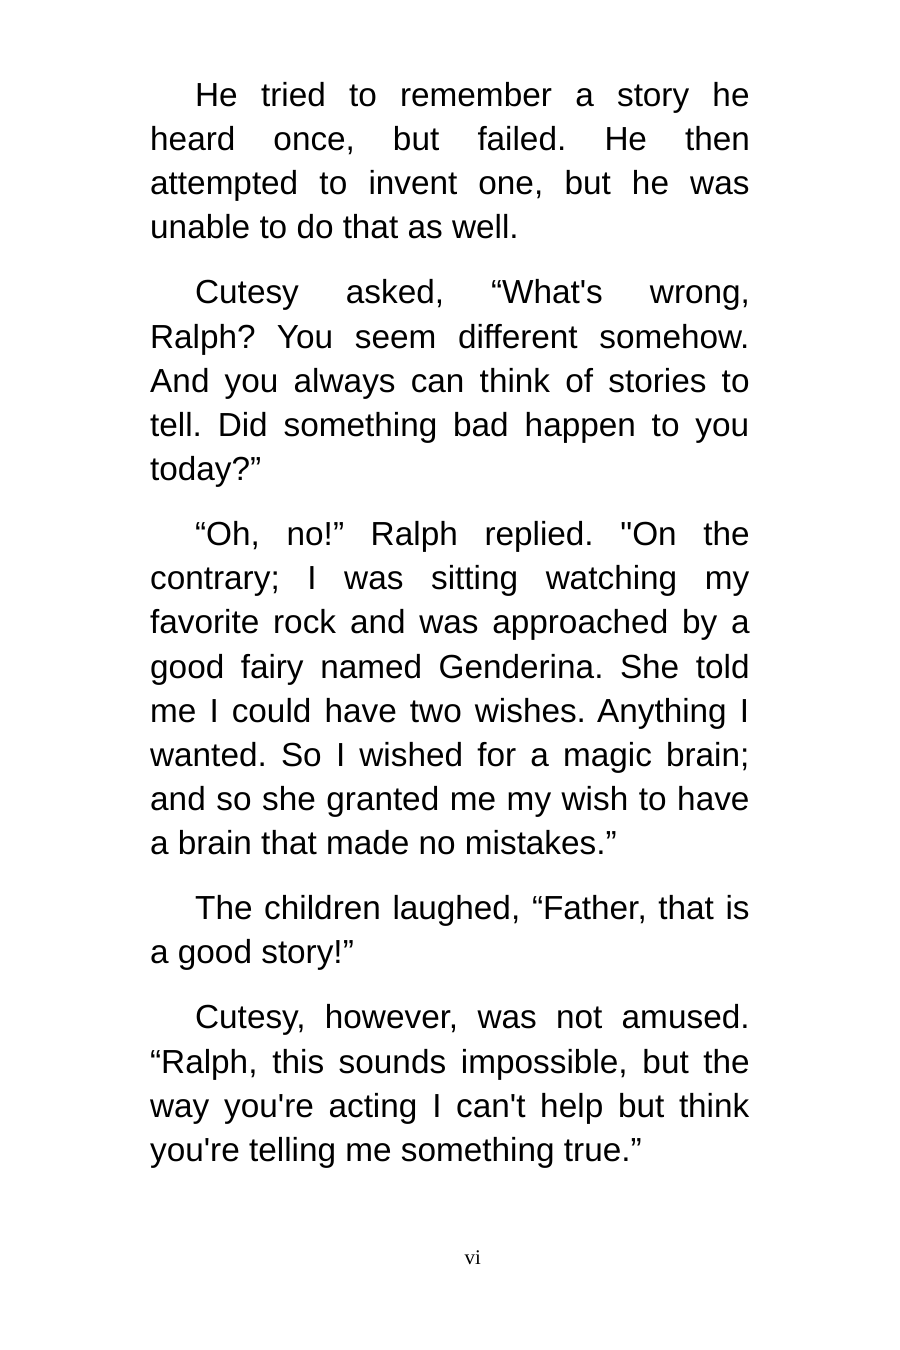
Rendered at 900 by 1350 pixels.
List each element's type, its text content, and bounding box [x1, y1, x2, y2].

text The children laughed, “Father, that is a good story!” [150, 888, 750, 971]
text He tried to remember a story he heard once, but failed. He then attempted to invent one, but he was unable to do that as well. [150, 75, 750, 246]
text Cutesy asked, “What's wrong, Ralph? You seem different somehow. And you always can think of stories to tell. Did something bad happen to you today?” [150, 272, 750, 488]
text “Oh, no!” Ralph replied. "On the contrary; I was sitting watching my favorite rock and was approached by a good fairy named Genderina. She told me I could have two wishes. Anything I wanted. So I wished for a magic brain; and so she granted me my wish to have a brain that made no mistakes.” [150, 514, 750, 862]
text Cutesy, however, was not amused. “Ralph, this sounds impossible, but the way you're acting I can't help but think you're telling me something true.” [150, 997, 750, 1168]
